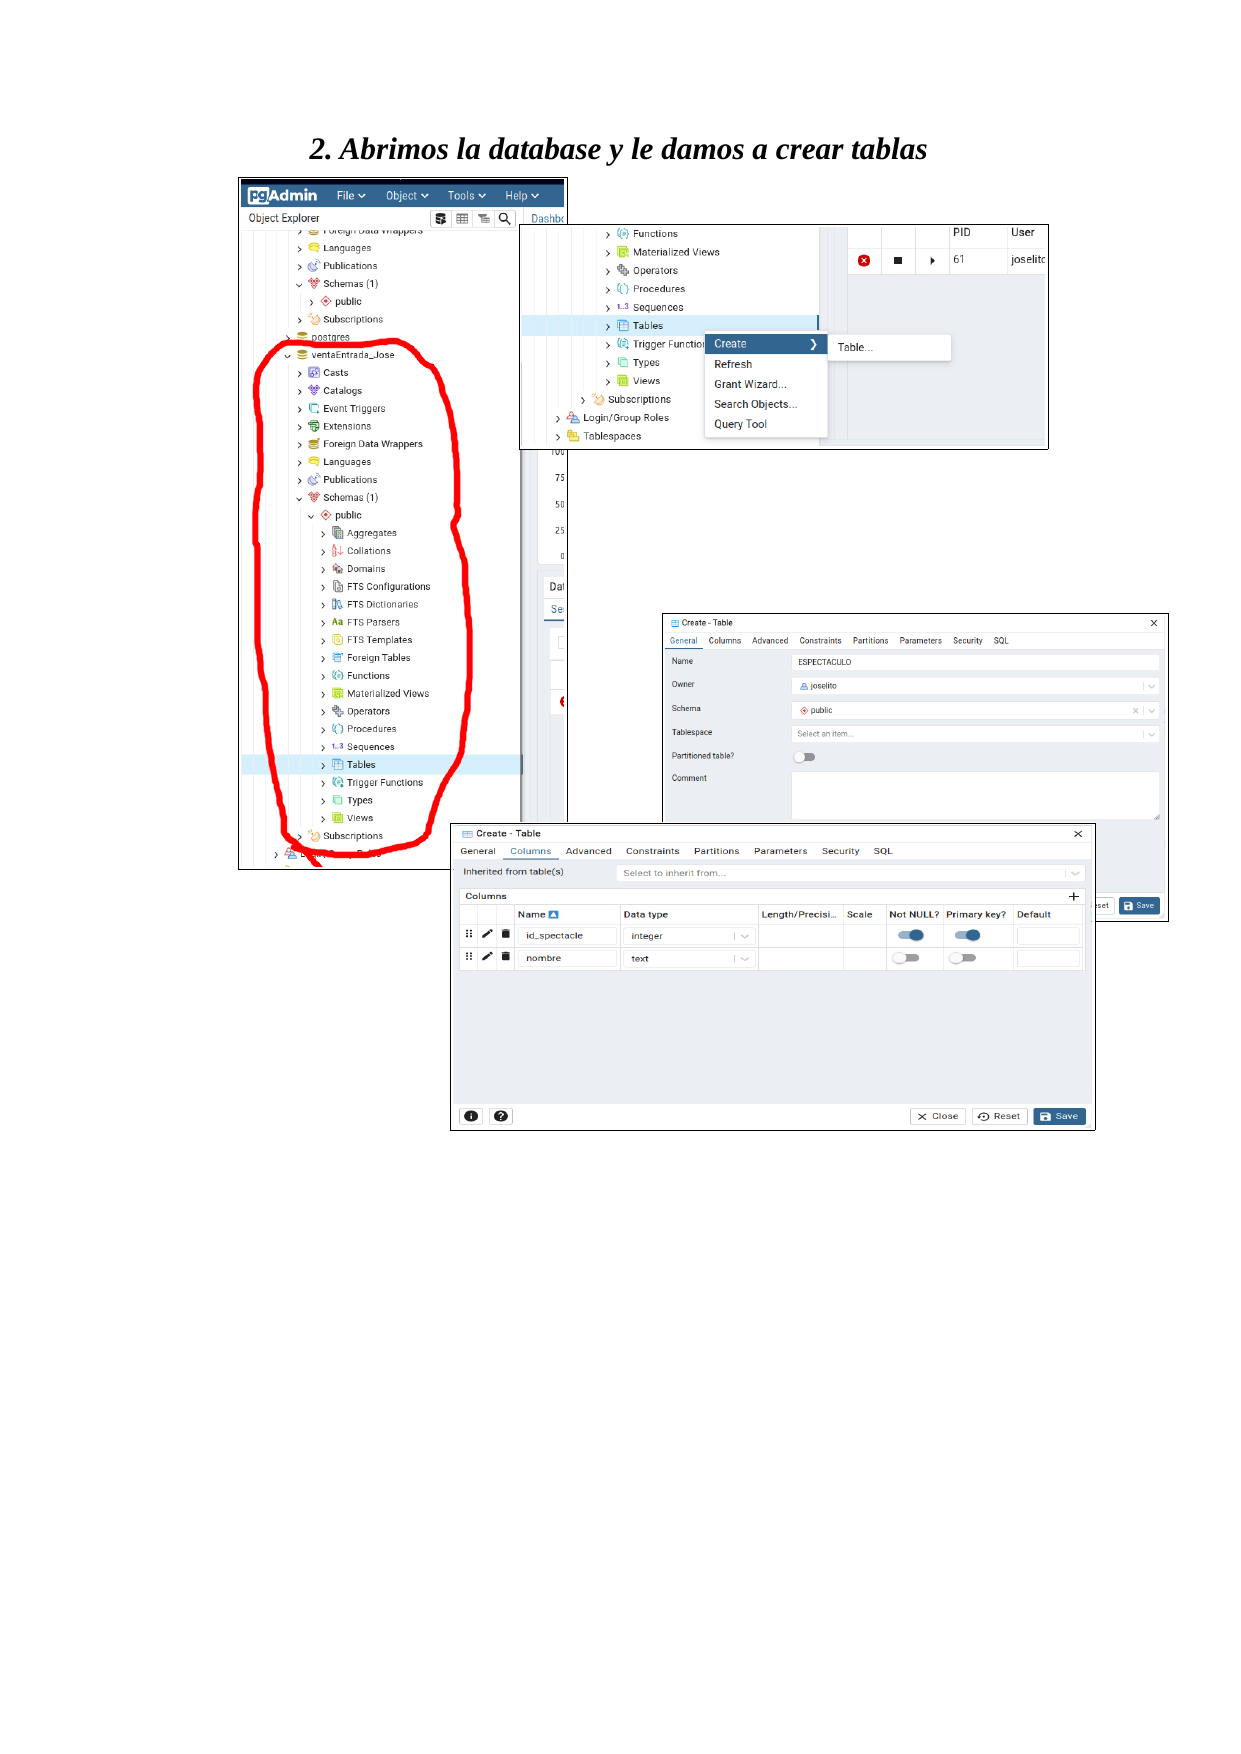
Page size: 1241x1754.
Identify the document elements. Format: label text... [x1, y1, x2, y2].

picture [453, 825, 1092, 1128]
picture [241, 179, 564, 867]
picture [665, 616, 1166, 919]
subtitle 2. Abrimos la database y le damos a crear tablas [118, 131, 1122, 167]
picture [521, 227, 1045, 446]
